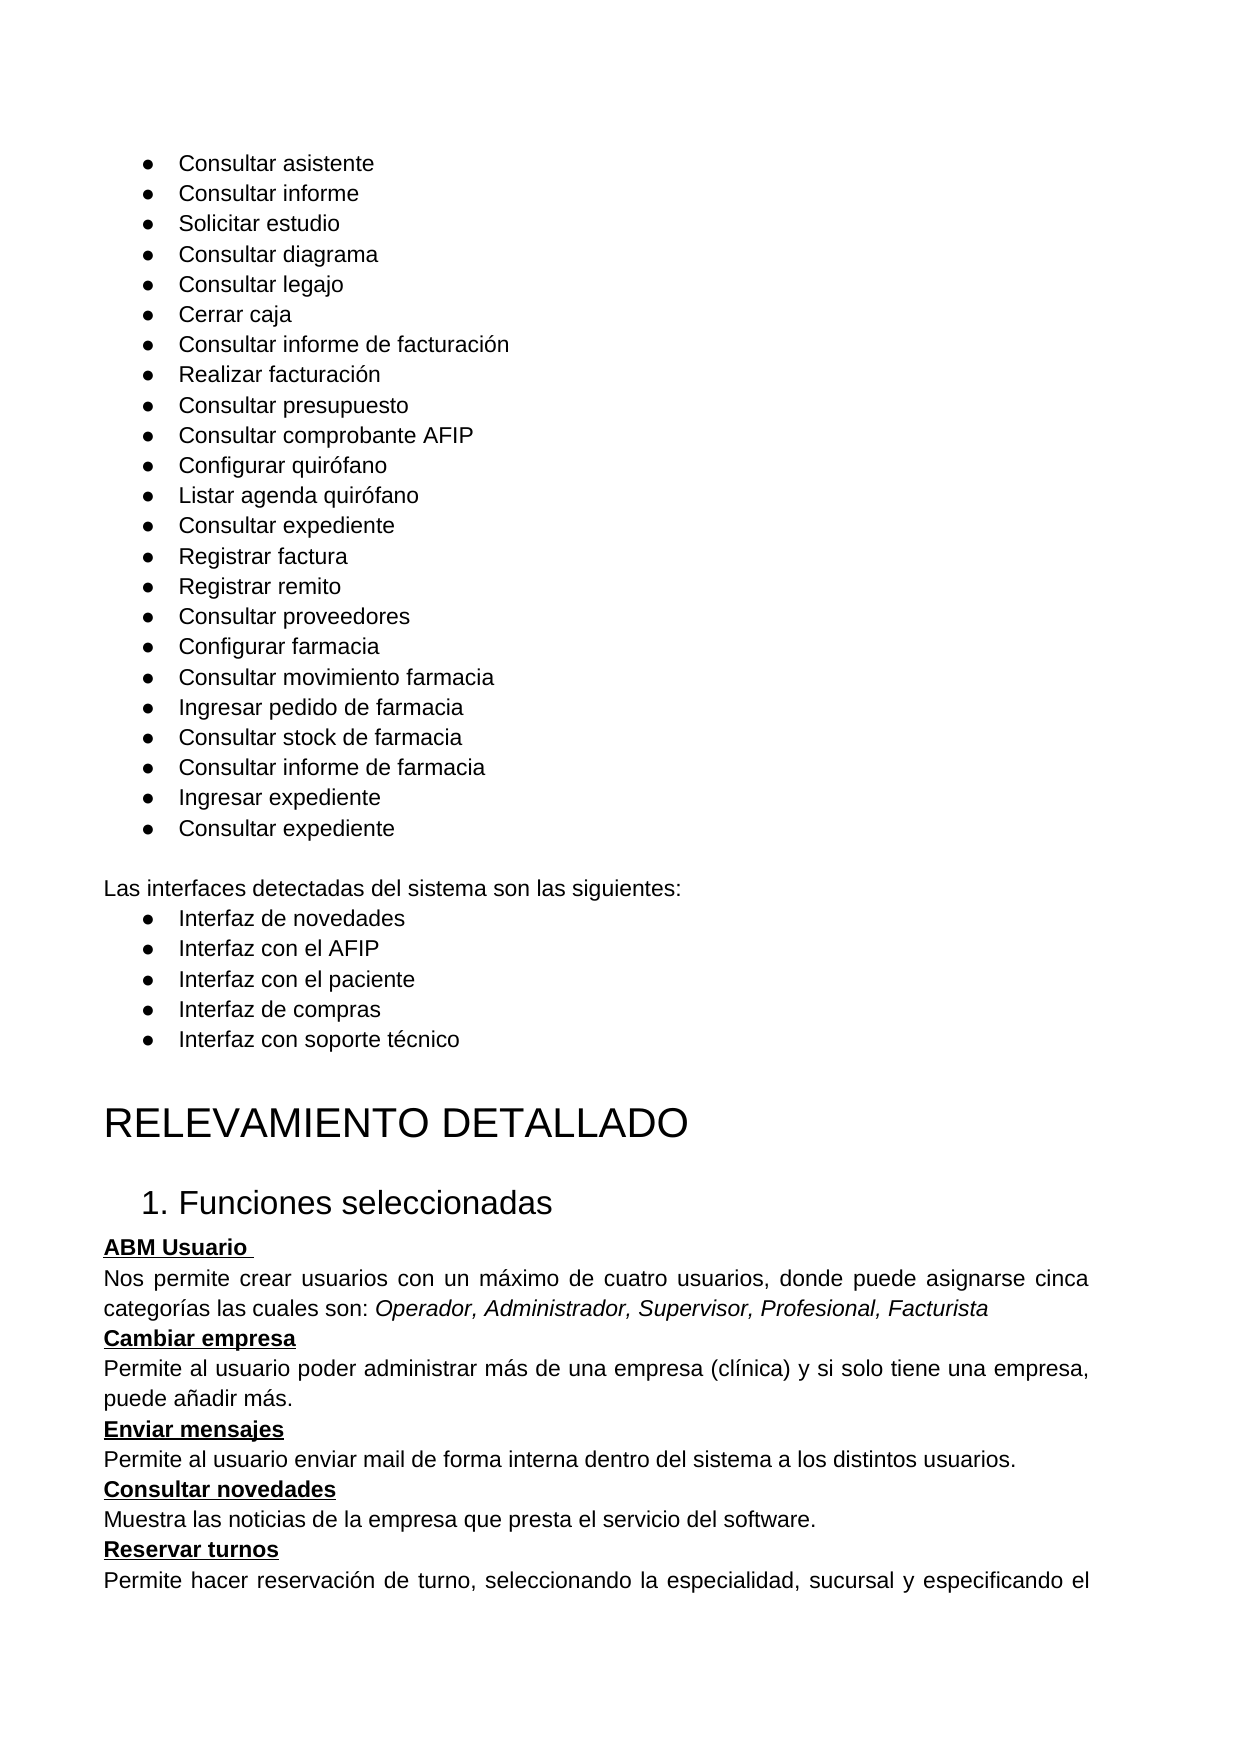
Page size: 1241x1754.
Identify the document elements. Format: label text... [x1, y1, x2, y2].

text Permite hacer reservación de turno, seleccionando la especialidad, sucursal y especificando el [103, 1567, 1090, 1593]
list Consultar legajo [141, 271, 1090, 297]
list Configurar quirófano [141, 452, 1090, 478]
list Interfaz con el AFIP [141, 935, 1090, 962]
list Consultar diagrama [141, 241, 1090, 267]
list Listar agenda quirófano [141, 482, 1090, 509]
list Interfaz con soporte técnico [141, 1026, 1090, 1052]
text ABM Usuario [103, 1234, 1090, 1261]
text Permite al usuario poder administrar más de una empresa (clínica) y si solo tiene una empresa, puede añadir más. [103, 1355, 1090, 1412]
subtitle Funciones seleccionadas [141, 1183, 1090, 1222]
text Consultar novedades [103, 1476, 1090, 1502]
list Interfaz de novedades [141, 905, 1090, 932]
list Cerrar caja [141, 301, 1090, 327]
list Consultar expediente [141, 814, 1090, 841]
list Consultar movimiento farmacia [141, 663, 1090, 690]
text Enviar mensajes [103, 1416, 1090, 1442]
list Configurar farmacia [141, 633, 1090, 660]
text Permite al usuario enviar mail de forma interna dentro del sistema a los distintos usuarios. [103, 1446, 1090, 1472]
list Solicitar estudio [141, 210, 1090, 237]
text Cambiar empresa [103, 1325, 1090, 1351]
list Registrar factura [141, 543, 1090, 569]
list Interfaz de compras [141, 996, 1090, 1022]
subtitle RELEVAMIENTO DETALLADO [103, 1098, 1090, 1146]
list Consultar informe de facturación [141, 331, 1090, 358]
list Consultar asistente [141, 150, 1090, 176]
text Muestra las noticias de la empresa que presta el servicio del software. [103, 1506, 1090, 1532]
list Consultar stock de farmacia [141, 724, 1090, 750]
list Realizar facturación [141, 361, 1090, 388]
list Consultar informe de farmacia [141, 754, 1090, 781]
list Consultar expediente [141, 512, 1090, 539]
text Reservar turnos [103, 1536, 1090, 1563]
list Ingresar pedido de farmacia [141, 694, 1090, 720]
list Ingresar expediente [141, 784, 1090, 811]
list Interfaz con el paciente [141, 966, 1090, 992]
list Consultar informe [141, 180, 1090, 207]
list Consultar comprobante AFIP [141, 422, 1090, 448]
list Registrar remito [141, 573, 1090, 599]
list Consultar presupuesto [141, 392, 1090, 418]
text Nos permite crear usuarios con un máximo de cuatro usuarios, donde puede asignarse cinca categorías las cuales son: Operador, Administrador, Supervisor, Profesional, Facturista [103, 1264, 1090, 1321]
text Las interfaces detectadas del sistema son las siguientes: [103, 875, 1090, 901]
list Consultar proveedores [141, 603, 1090, 629]
